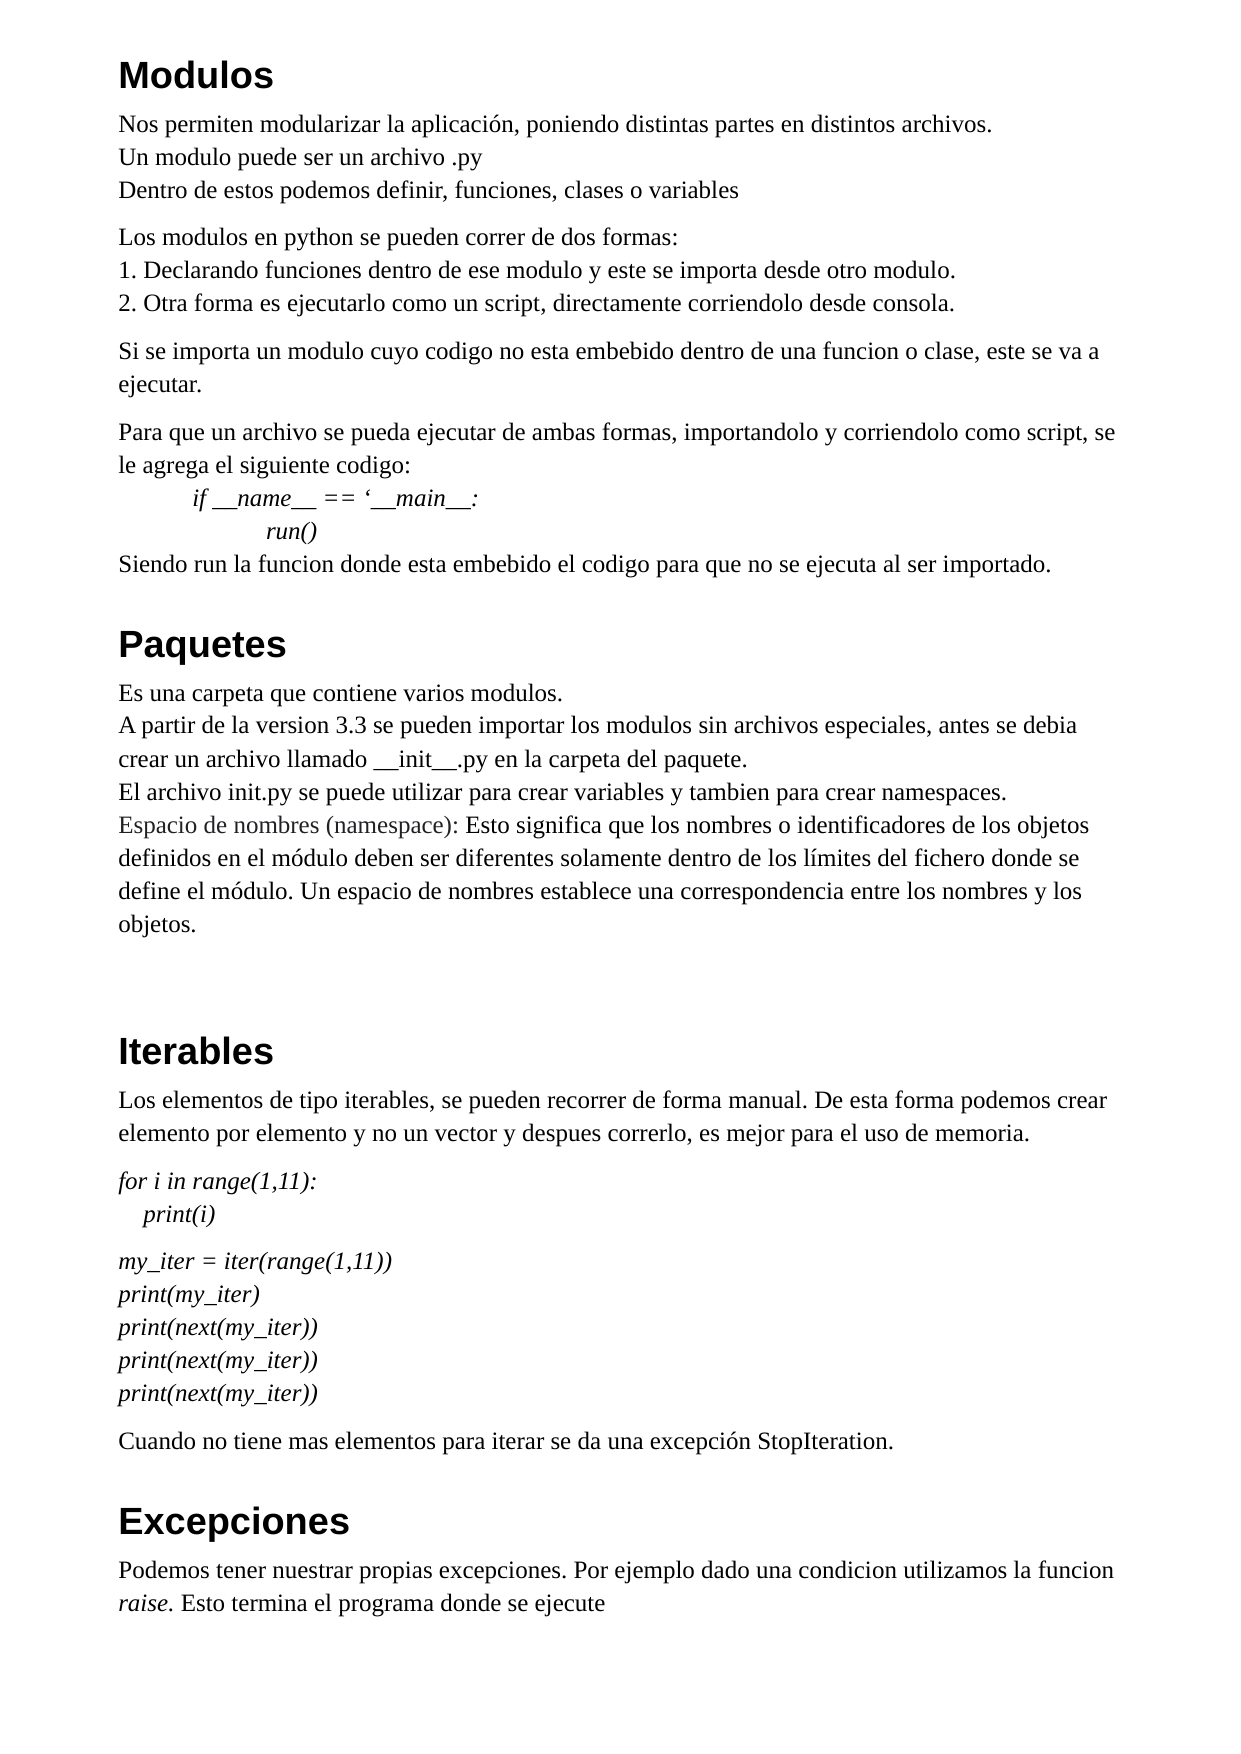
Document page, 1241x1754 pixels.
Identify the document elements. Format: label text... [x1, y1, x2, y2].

text Podemos tener nuestrar propias excepciones. Por ejemplo dado una condicion utilizamos la funcion raise. Esto termina el programa donde se ejecute [118, 1555, 1122, 1617]
text Los elementos de tipo iterables, se pueden recorrer de forma manual. De esta forma podemos crear elemento por elemento y no un vector y despues correrlo, es mejor para el uso de memoria. [118, 1085, 1122, 1147]
text Es una carpeta que contiene varios modulos. A partir de la version 3.3 se pueden importar los modulos sin archivos especiales, antes se debia crear un archivo llamado __init__.py en la carpeta del paquete. El archivo init.py se puede utilizar para crear variables y tambien para crear namespaces. Espacio de nombres (namespace): Esto significa que los nombres o identificadores de los objetos definidos en el módulo deben ser diferentes solamente dentro de los límites del fichero donde se define el módulo. Un espacio de nombres establece una correspondencia entre los nombres y los objetos. [118, 678, 1122, 937]
text Los modulos en python se pueden correr de dos formas: 1. Declarando funciones dentro de ese modulo y este se importa desde otro modulo. 2. Otra forma es ejecutarlo como un script, directamente corriendolo desde consola. [118, 222, 1122, 317]
text Cuando no tiene mas elementos para iterar se da una excepción StopIteration. [118, 1426, 1122, 1455]
text my_iter = iter(range(1,11)) print(my_iter) print(next(my_iter)) print(next(my_iter)) print(next(my_iter)) [118, 1246, 1122, 1407]
subtitle Excepciones [118, 1499, 1122, 1542]
subtitle Iterables [118, 1029, 1122, 1073]
text Para que un archivo se pueda ejecutar de ambas formas, importandolo y corriendolo como script, se le agrega el siguiente codigo: if __name__ == ‘__main__: run() Siendo run la funcion donde esta embebido el codigo para que no se ejecuta al ser importado. [118, 417, 1122, 578]
text Nos permiten modularizar la aplicación, poniendo distintas partes en distintos archivos. Un modulo puede ser un archivo .py Dentro de estos podemos definir, funciones, clases o variables [118, 109, 1122, 204]
subtitle Paquetes [118, 621, 1122, 665]
text for i in range(1,11): print(i) [118, 1166, 1122, 1227]
subtitle Modulos [118, 53, 1122, 96]
text Si se importa un modulo cuyo codigo no esta embebido dentro de una funcion o clase, este se va a ejecutar. [118, 336, 1122, 398]
